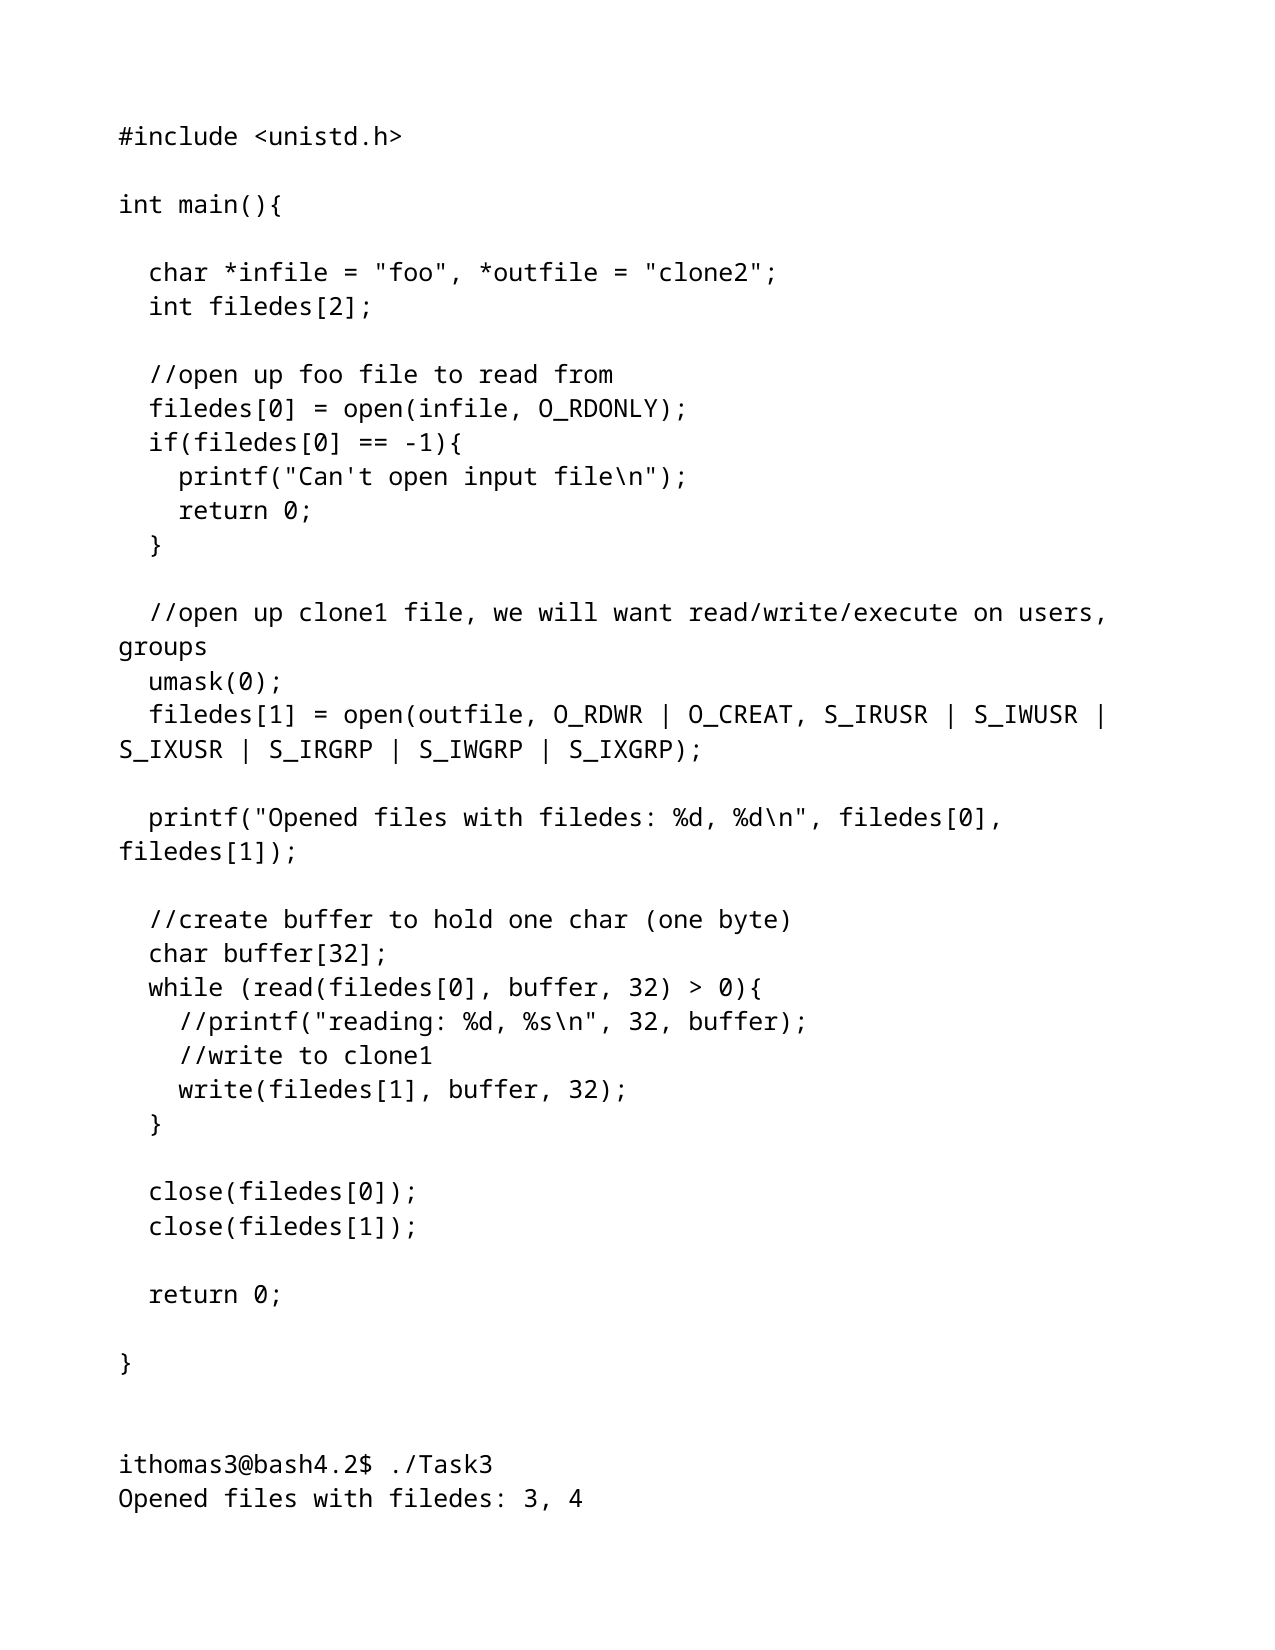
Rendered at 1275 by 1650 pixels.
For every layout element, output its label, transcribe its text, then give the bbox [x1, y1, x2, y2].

text char buffer[32]; [118, 936, 1157, 970]
text //open up clone1 file, we will want read/write/execute on users, groups [118, 595, 1157, 663]
text #include <unistd.h> [118, 118, 1157, 152]
text while (read(filedes[0], buffer, 32) > 0){ [118, 970, 1157, 1004]
text char *infile = "foo", *outfile = "clone2"; [118, 254, 1157, 288]
text printf("Opened files with filedes: %d, %d\n", filedes[0], filedes[1]); [118, 799, 1157, 867]
text return 0; [118, 1276, 1157, 1310]
text if(filedes[0] == -1){ [118, 425, 1157, 459]
text write(filedes[1], buffer, 32); [118, 1072, 1157, 1106]
text //open up foo file to read from [118, 357, 1157, 391]
text Opened files with filedes: 3, 4 [118, 1481, 1157, 1515]
text filedes[1] = open(outfile, O_RDWR | O_CREAT, S_IRUSR | S_IWUSR | S_IXUSR | S_IRGRP | S_IWGRP | S_IXGRP); [118, 697, 1157, 765]
text //create buffer to hold one char (one byte) [118, 902, 1157, 936]
text int main(){ [118, 186, 1157, 220]
text umask(0); [118, 663, 1157, 697]
text int filedes[2]; [118, 288, 1157, 322]
text filedes[0] = open(infile, O_RDONLY); [118, 391, 1157, 425]
text //write to clone1 [118, 1038, 1157, 1072]
text } [118, 527, 1157, 561]
text ithomas3@bash4.2$ ./Task3 [118, 1447, 1157, 1481]
text close(filedes[0]); [118, 1174, 1157, 1208]
text //printf("reading: %d, %s\n", 32, buffer); [118, 1004, 1157, 1038]
text return 0; [118, 493, 1157, 527]
text close(filedes[1]); [118, 1208, 1157, 1242]
text } [118, 1344, 1157, 1378]
text printf("Can't open input file\n"); [118, 459, 1157, 493]
text } [118, 1106, 1157, 1140]
